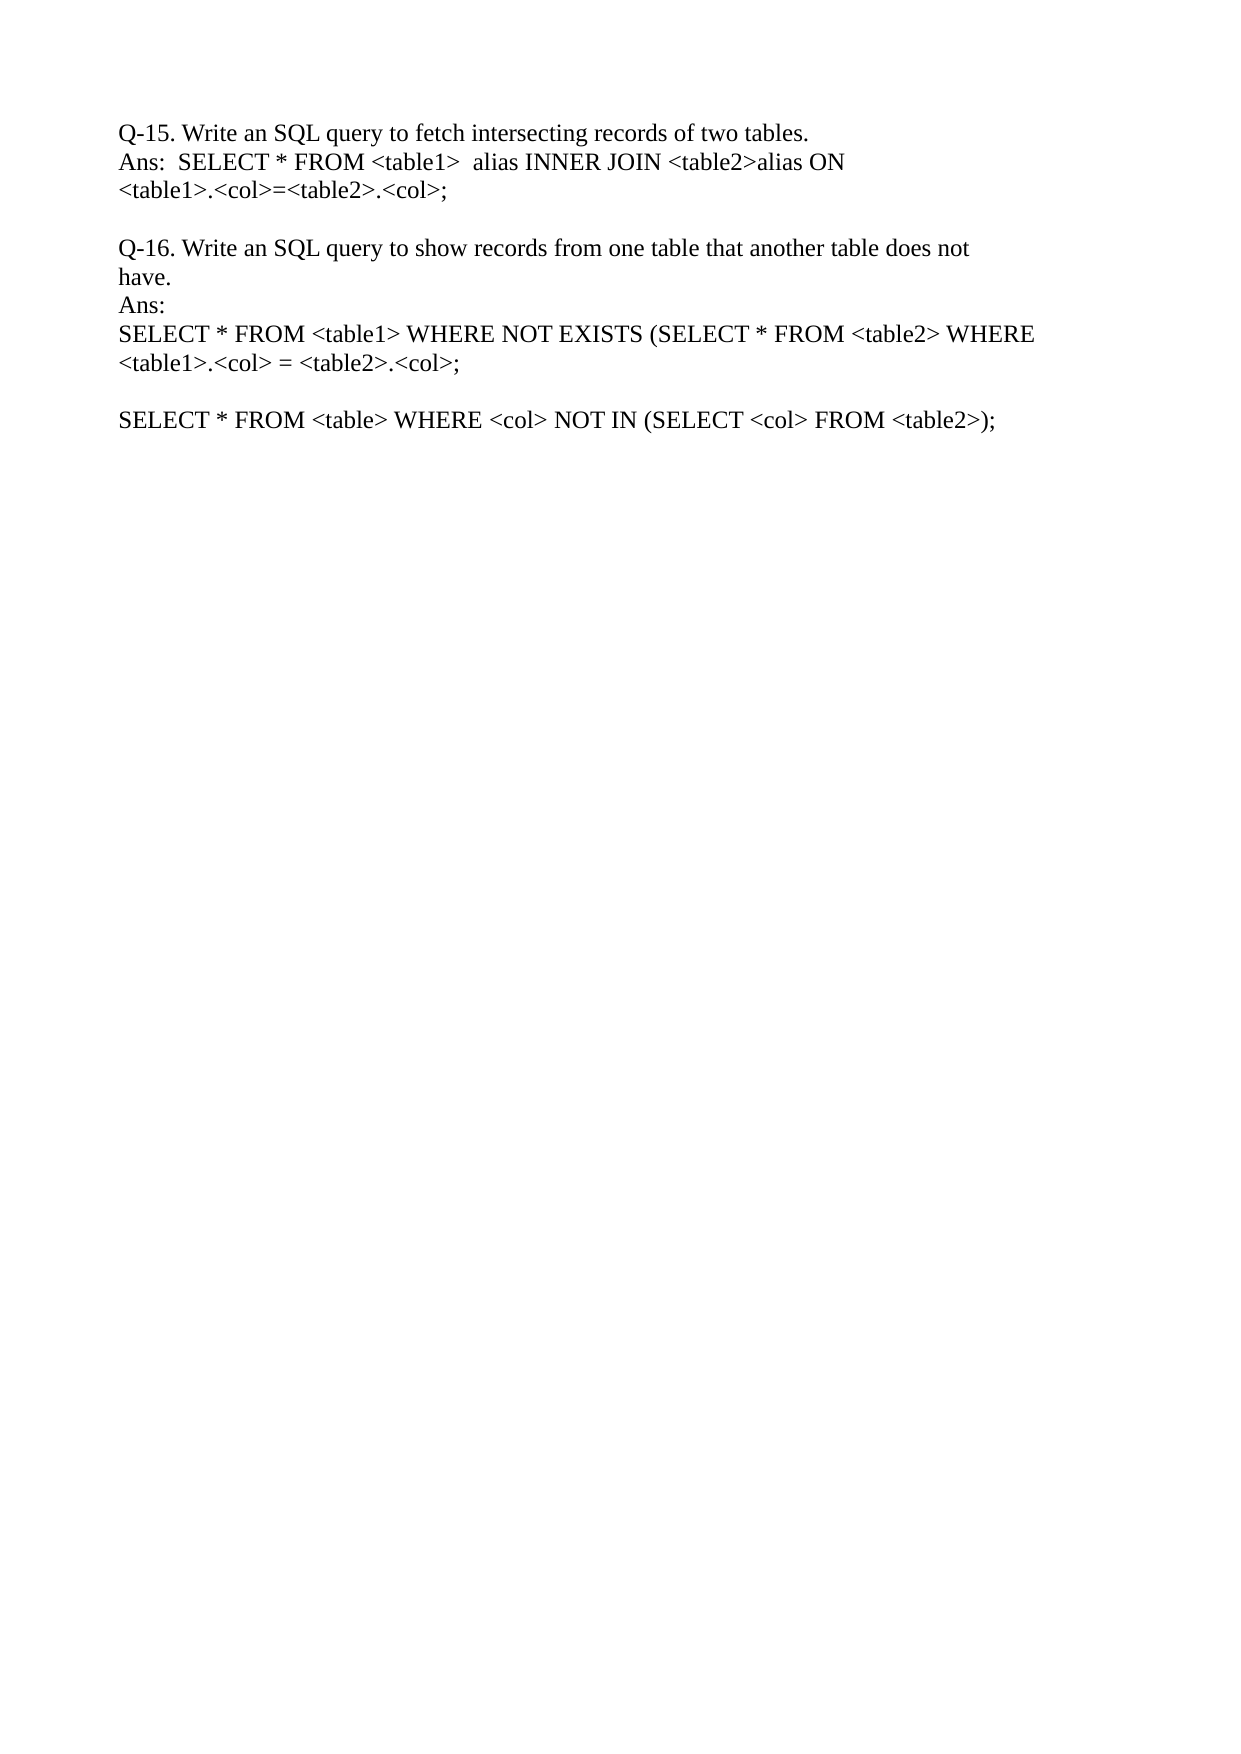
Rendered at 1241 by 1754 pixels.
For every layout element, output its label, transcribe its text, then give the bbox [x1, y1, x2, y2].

text have. [118, 262, 1122, 291]
text Ans: [118, 291, 1122, 319]
text Ans: SELECT * FROM <table1> alias INNER JOIN <table2>alias ON <table1>.<col>=<table2>.<col>; [118, 147, 1122, 204]
text SELECT * FROM <table> WHERE <col> NOT IN (SELECT <col> FROM <table2>); [118, 406, 1122, 463]
text Q-15. Write an SQL query to fetch intersecting records of two tables. [118, 118, 1122, 147]
text Q-16. Write an SQL query to show records from one table that another table does not [118, 233, 1122, 262]
text SELECT * FROM <table1> WHERE NOT EXISTS (SELECT * FROM <table2> WHERE <table1>.<col> = <table2>.<col>; [118, 319, 1122, 377]
